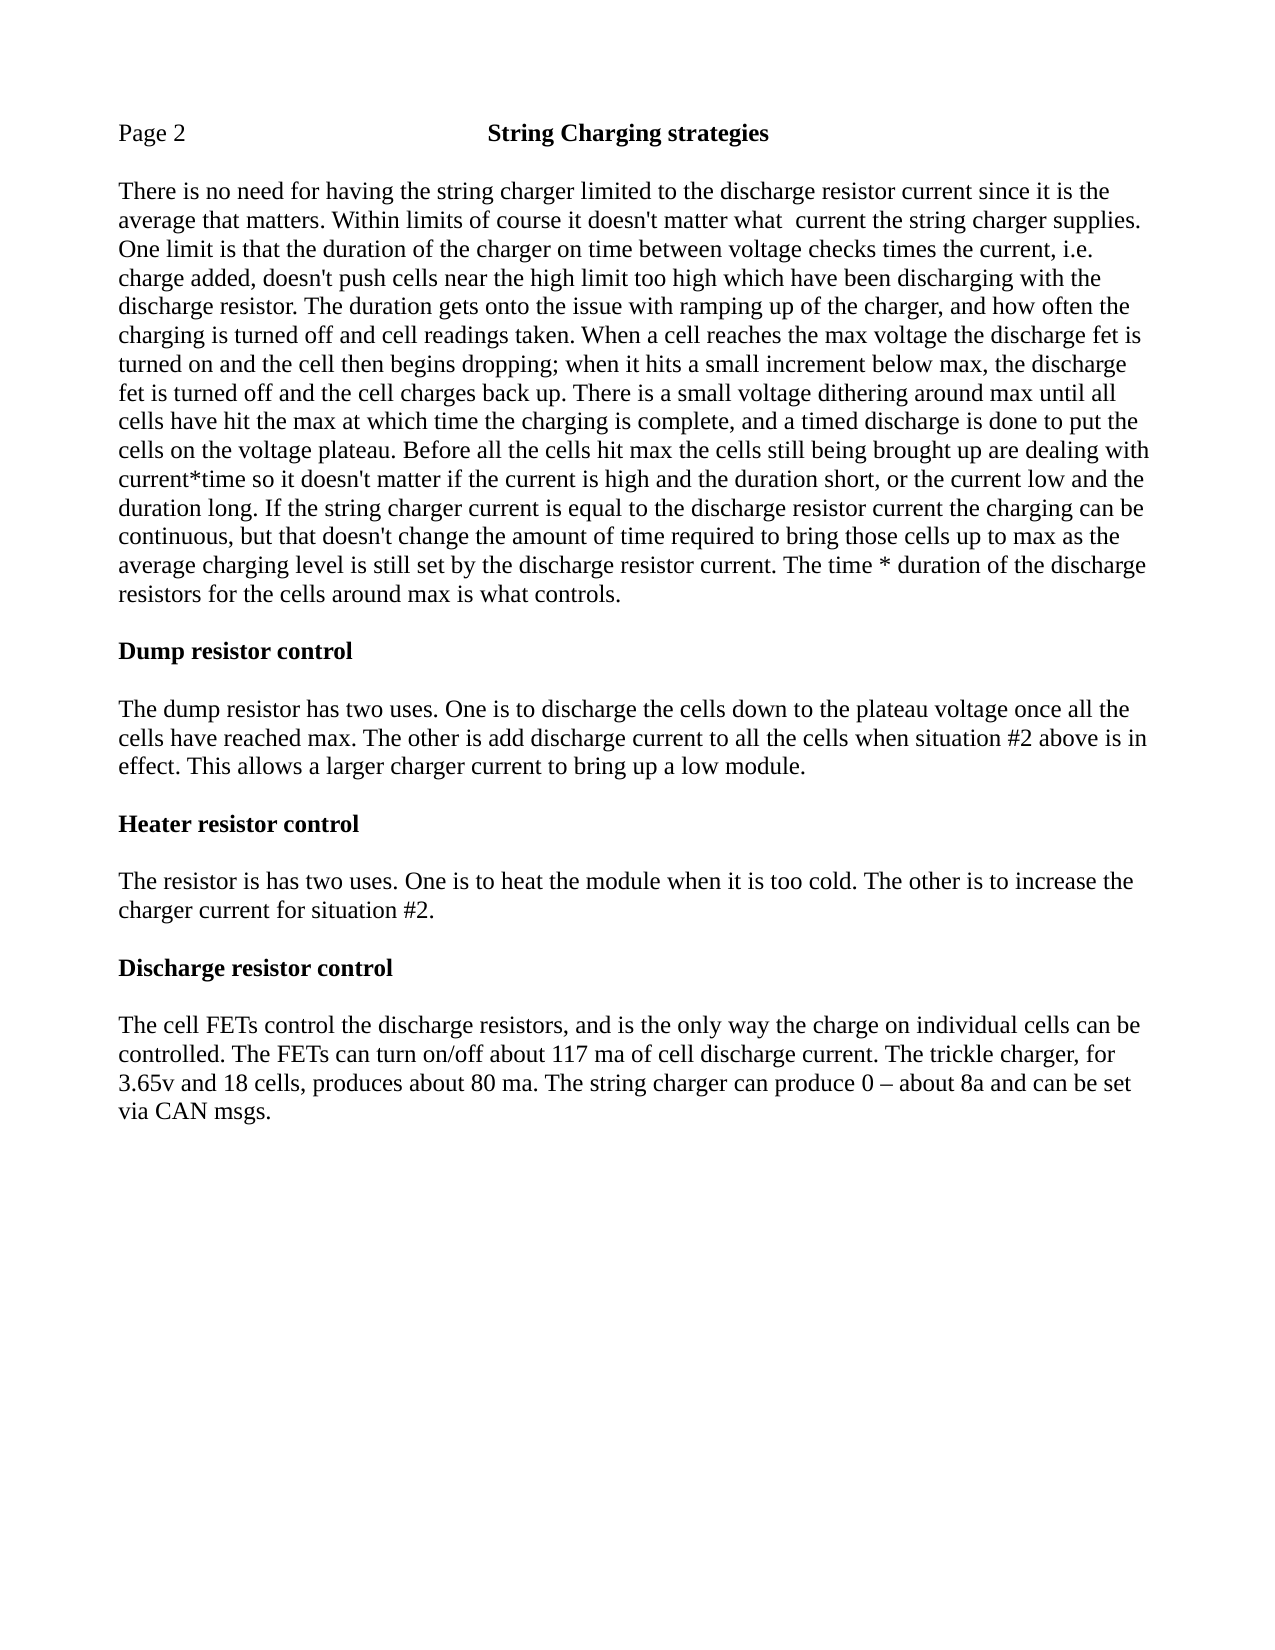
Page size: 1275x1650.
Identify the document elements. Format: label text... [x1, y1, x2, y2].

text Heater resistor control [118, 809, 1157, 838]
text The cell FETs control the discharge resistors, and is the only way the charge on individual cells can be controlled. The FETs can turn on/off about 117 ma of cell discharge current. The trickle charger, for 3.65v and 18 cells, produces about 80 ma. The string charger can produce 0 – about 8a and can be set via CAN msgs. [118, 1010, 1157, 1125]
text The resistor is has two uses. One is to heat the module when it is too cold. The other is to increase the charger current for situation #2. [118, 866, 1157, 924]
text There is no need for having the string charger limited to the discharge resistor current since it is the average that matters. Within limits of course it doesn't matter what current the string charger supplies. One limit is that the duration of the charger on time between voltage checks times the current, i.e. charge added, doesn't push cells near the high limit too high which have been discharging with the discharge resistor. The duration gets onto the issue with ramping up of the charger, and how often the charging is turned off and cell readings taken. When a cell reaches the max voltage the discharge fet is turned on and the cell then begins dropping; when it hits a small increment below max, the discharge fet is turned off and the cell charges back up. There is a small voltage dithering around max until all cells have hit the max at which time the charging is complete, and a timed discharge is done to put the cells on the voltage plateau. Before all the cells hit max the cells still being brought up are dealing with current*time so it doesn't matter if the current is high and the duration short, or the current low and the duration long. If the string charger current is equal to the discharge resistor current the charging can be continuous, but that doesn't change the amount of time required to bring those cells up to max as the average charging level is still set by the discharge resistor current. The time * duration of the discharge resistors for the cells around max is what controls. [118, 176, 1157, 608]
text The dump resistor has two uses. One is to discharge the cells down to the plateau voltage once all the cells have reached max. The other is add discharge current to all the cells when situation #2 above is in effect. This allows a larger charger current to bring up a low module. [118, 694, 1157, 780]
text Discharge resistor control [118, 953, 1157, 981]
text Dump resistor control [118, 636, 1157, 665]
